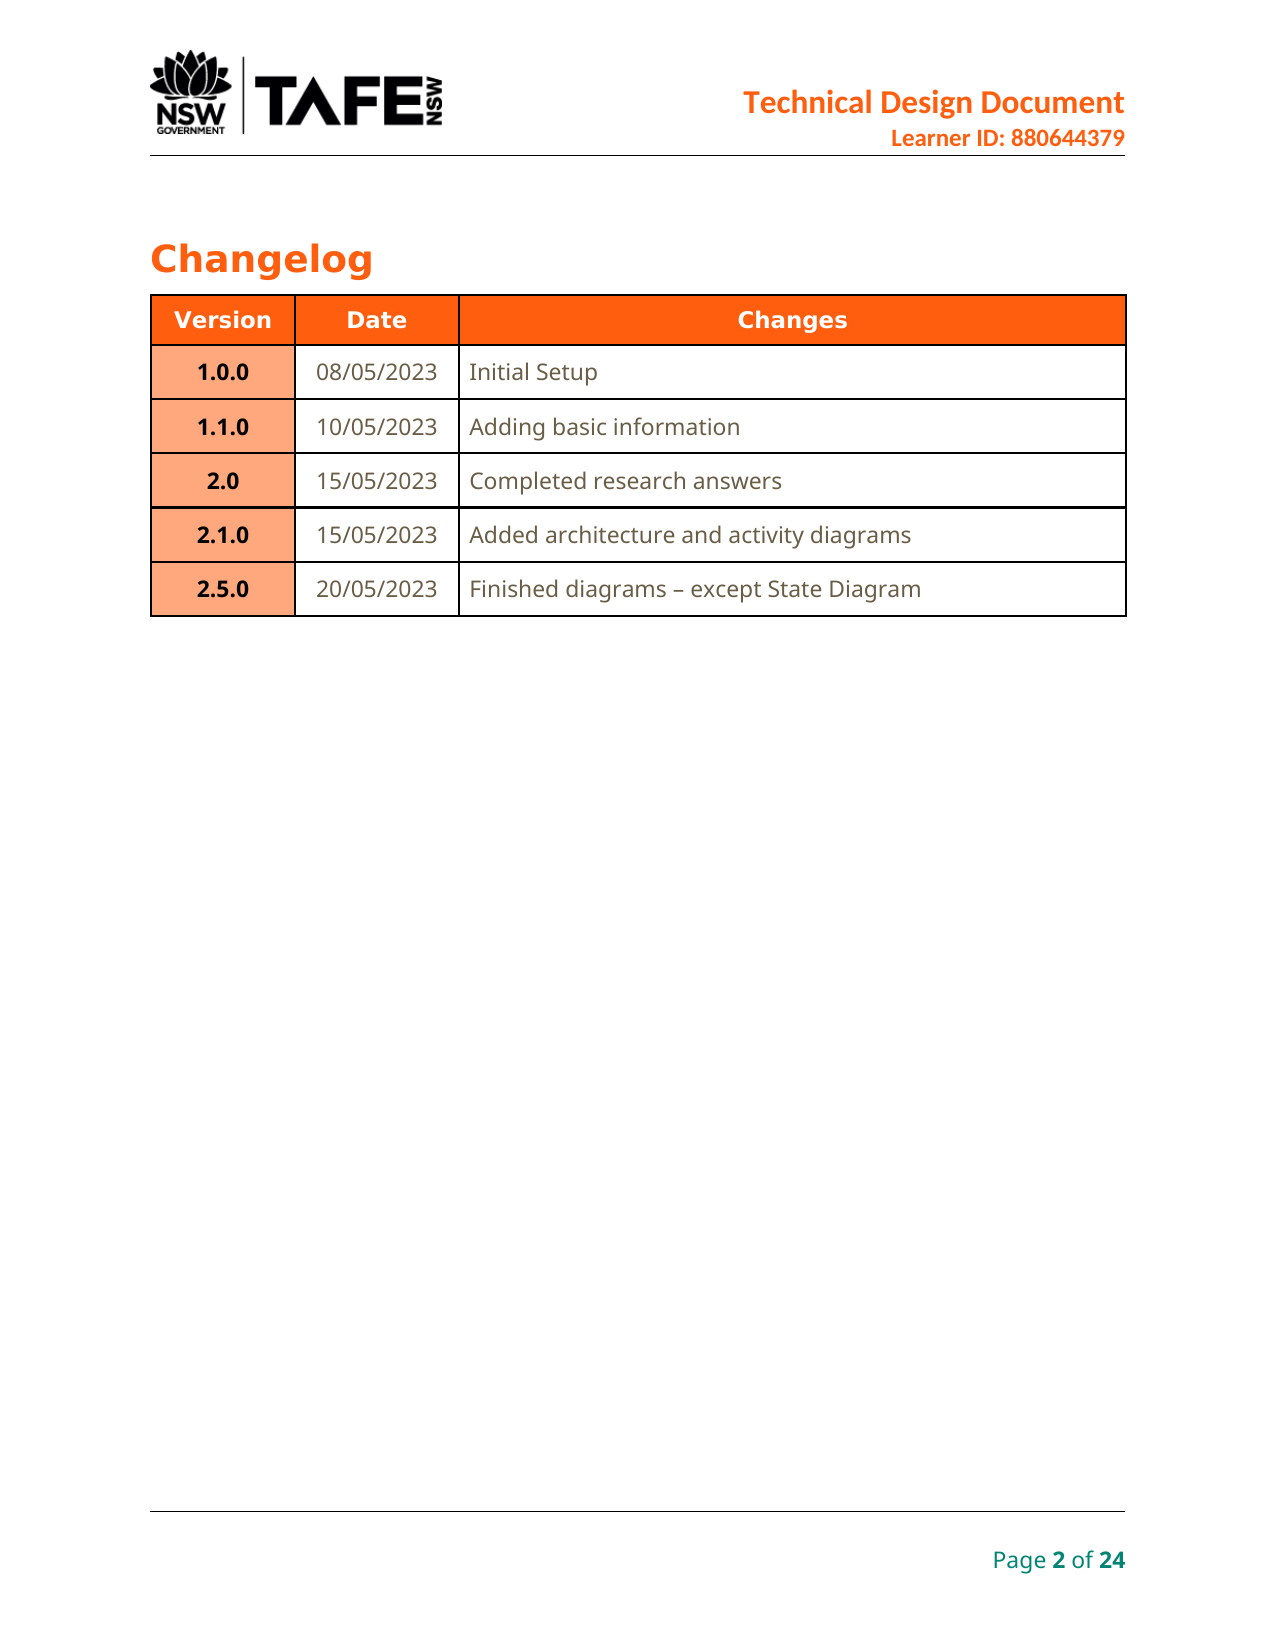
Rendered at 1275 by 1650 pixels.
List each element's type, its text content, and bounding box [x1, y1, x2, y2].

picture [150, 50, 442, 134]
table_cell 20/05/2023 [296, 563, 458, 615]
table_cell Adding basic information [460, 400, 1125, 452]
subtitle Changelog [150, 238, 1125, 281]
table_header Date [296, 296, 458, 344]
table_cell 1.1.0 [152, 400, 294, 452]
table_cell Finished diagrams – except State Diagram [460, 563, 1125, 615]
table_cell 2.5.0 [152, 563, 294, 615]
table_cell 2.0 [152, 454, 294, 506]
table_cell Added architecture and activity diagrams [460, 509, 1125, 561]
table_cell Initial Setup [460, 346, 1125, 398]
table_cell 1.0.0 [152, 346, 294, 398]
table_cell 08/05/2023 [296, 346, 458, 398]
table_cell 10/05/2023 [296, 400, 458, 452]
table_cell 15/05/2023 [296, 454, 458, 506]
table_header Version [152, 296, 294, 344]
table_cell 15/05/2023 [296, 509, 458, 561]
table_header Changes [460, 296, 1125, 344]
table_cell 2.1.0 [152, 509, 294, 561]
table_cell Completed research answers [460, 454, 1125, 506]
